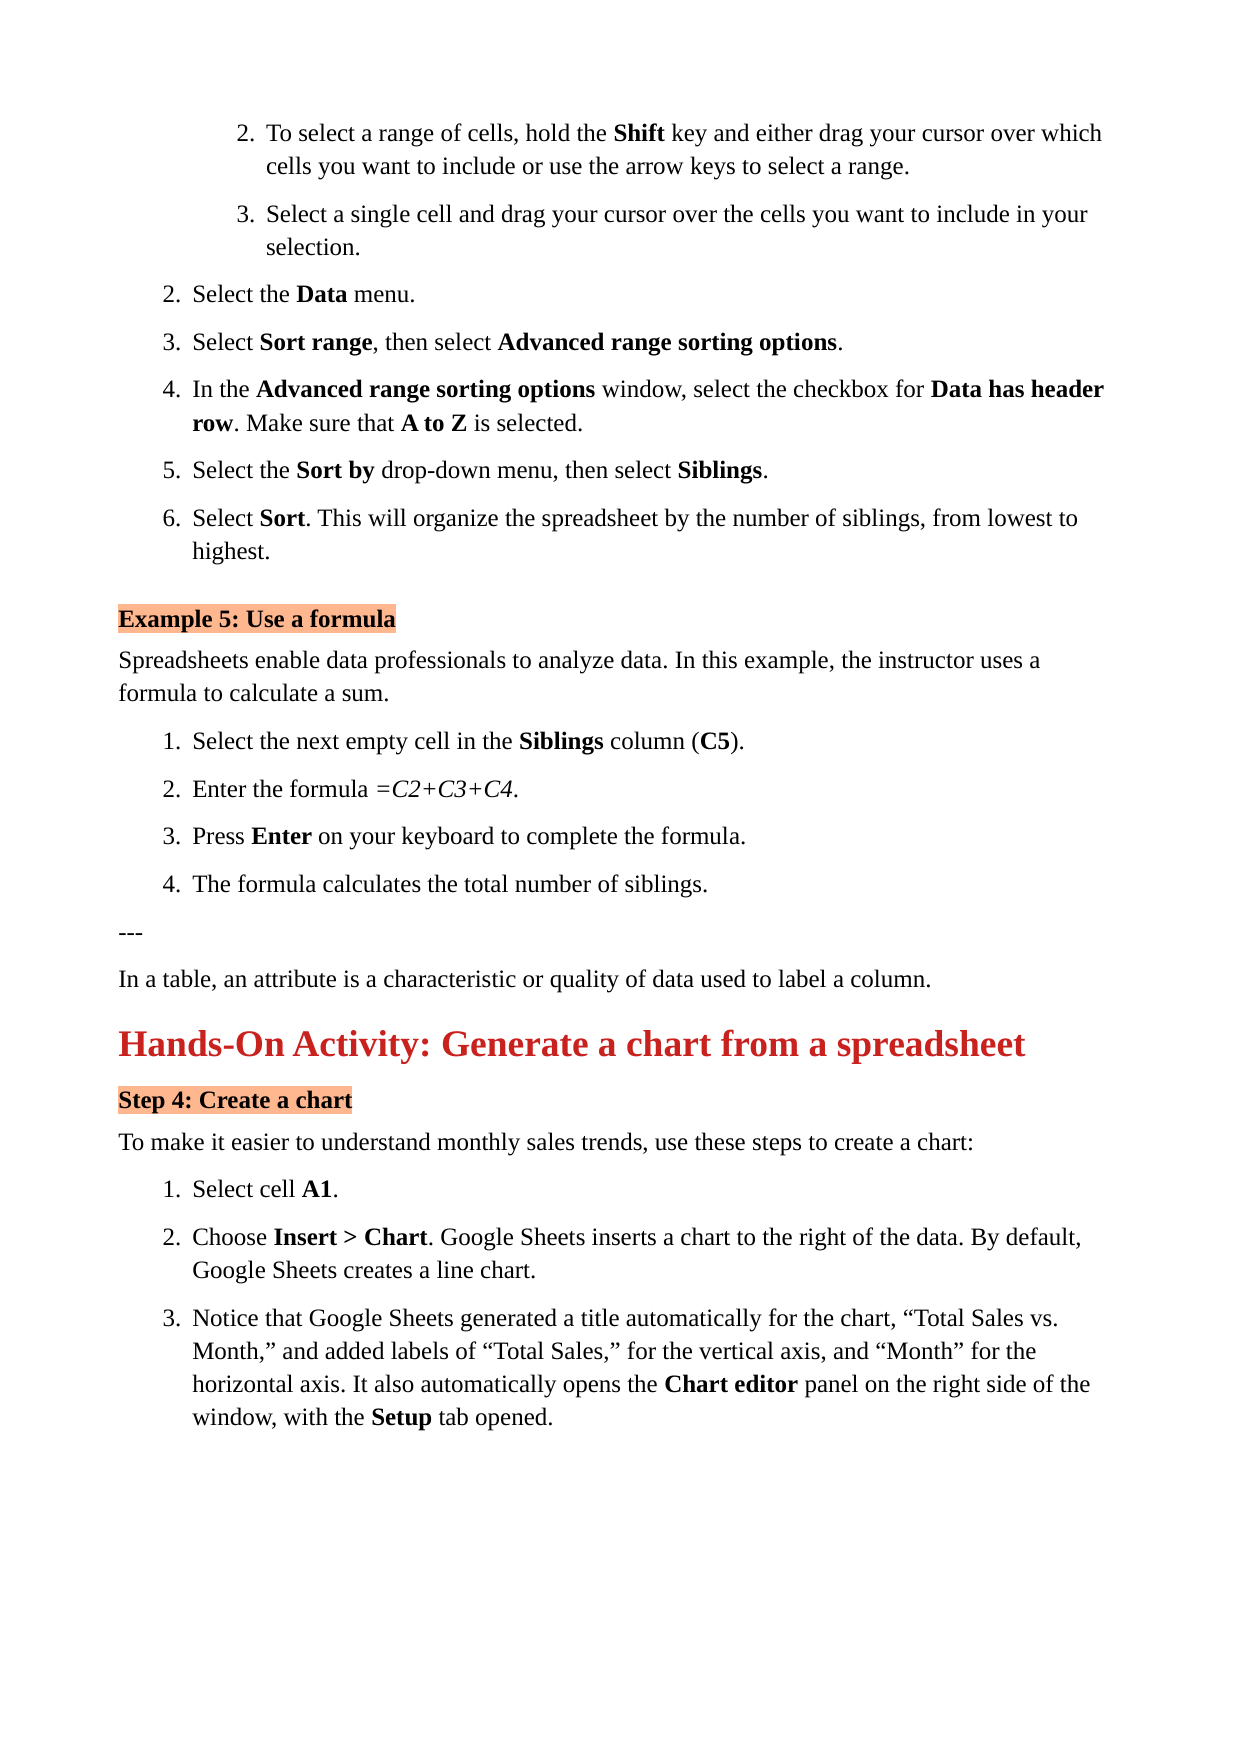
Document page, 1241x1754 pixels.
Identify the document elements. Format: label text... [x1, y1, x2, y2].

text In a table, an attribute is a characteristic or quality of data used to label a column. [118, 964, 1122, 993]
list Select Sort. This will organize the spreadsheet by the number of siblings, from lowest to highest. [162, 503, 1122, 564]
list Select a single cell and drag your cursor over the cells you want to include in your selection. [236, 199, 1122, 261]
list Notice that Google Sheets generated a title automatically for the chart, “Total Sales vs. Month,” and added labels of “Total Sales,” for the vertical axis, and “Month” for the horizontal axis. It also automatically opens the Chart editor panel on the right side of the window, with the Setup tab opened. [162, 1303, 1122, 1431]
text Spreadsheets enable data professionals to analyze data. In this example, the instructor uses a formula to calculate a sum. [118, 646, 1122, 707]
list Press Enter on your keyboard to complete the formula. [162, 821, 1122, 850]
list Select the Sort by drop-down menu, then select Siblings. [162, 455, 1122, 484]
list The formula calculates the total number of siblings. [162, 869, 1122, 898]
list Enter the formula =C2+C3+C4. [162, 774, 1122, 802]
text To make it easier to understand monthly sales trends, use these steps to create a chart: [118, 1127, 1122, 1156]
subtitle Step 4: Create a chart [118, 1086, 1122, 1114]
text --- [118, 917, 1122, 945]
list Select the next empty cell in the Siblings column (C5). [162, 726, 1122, 755]
subtitle Example 5: Use a formula [118, 604, 1122, 633]
text Hands-On Activity: Generate a chart from a spreadsheet [118, 1022, 1122, 1065]
list Select cell A1. [162, 1174, 1122, 1203]
list To select a range of cells, hold the Shift key and either drag your cursor over which cells you want to include or use the arrow keys to select a range. [236, 118, 1122, 180]
list In the Advanced range sorting options window, select the checkbox for Data has header row. Make sure that A to Z is selected. [162, 374, 1122, 436]
list Select Sort range, then select Advanced range sorting options. [162, 327, 1122, 356]
list Choose Insert > Chart. Google Sheets inserts a chart to the right of the data. By default, Google Sheets creates a line chart. [162, 1222, 1122, 1284]
list Select the Data menu. [162, 279, 1122, 308]
